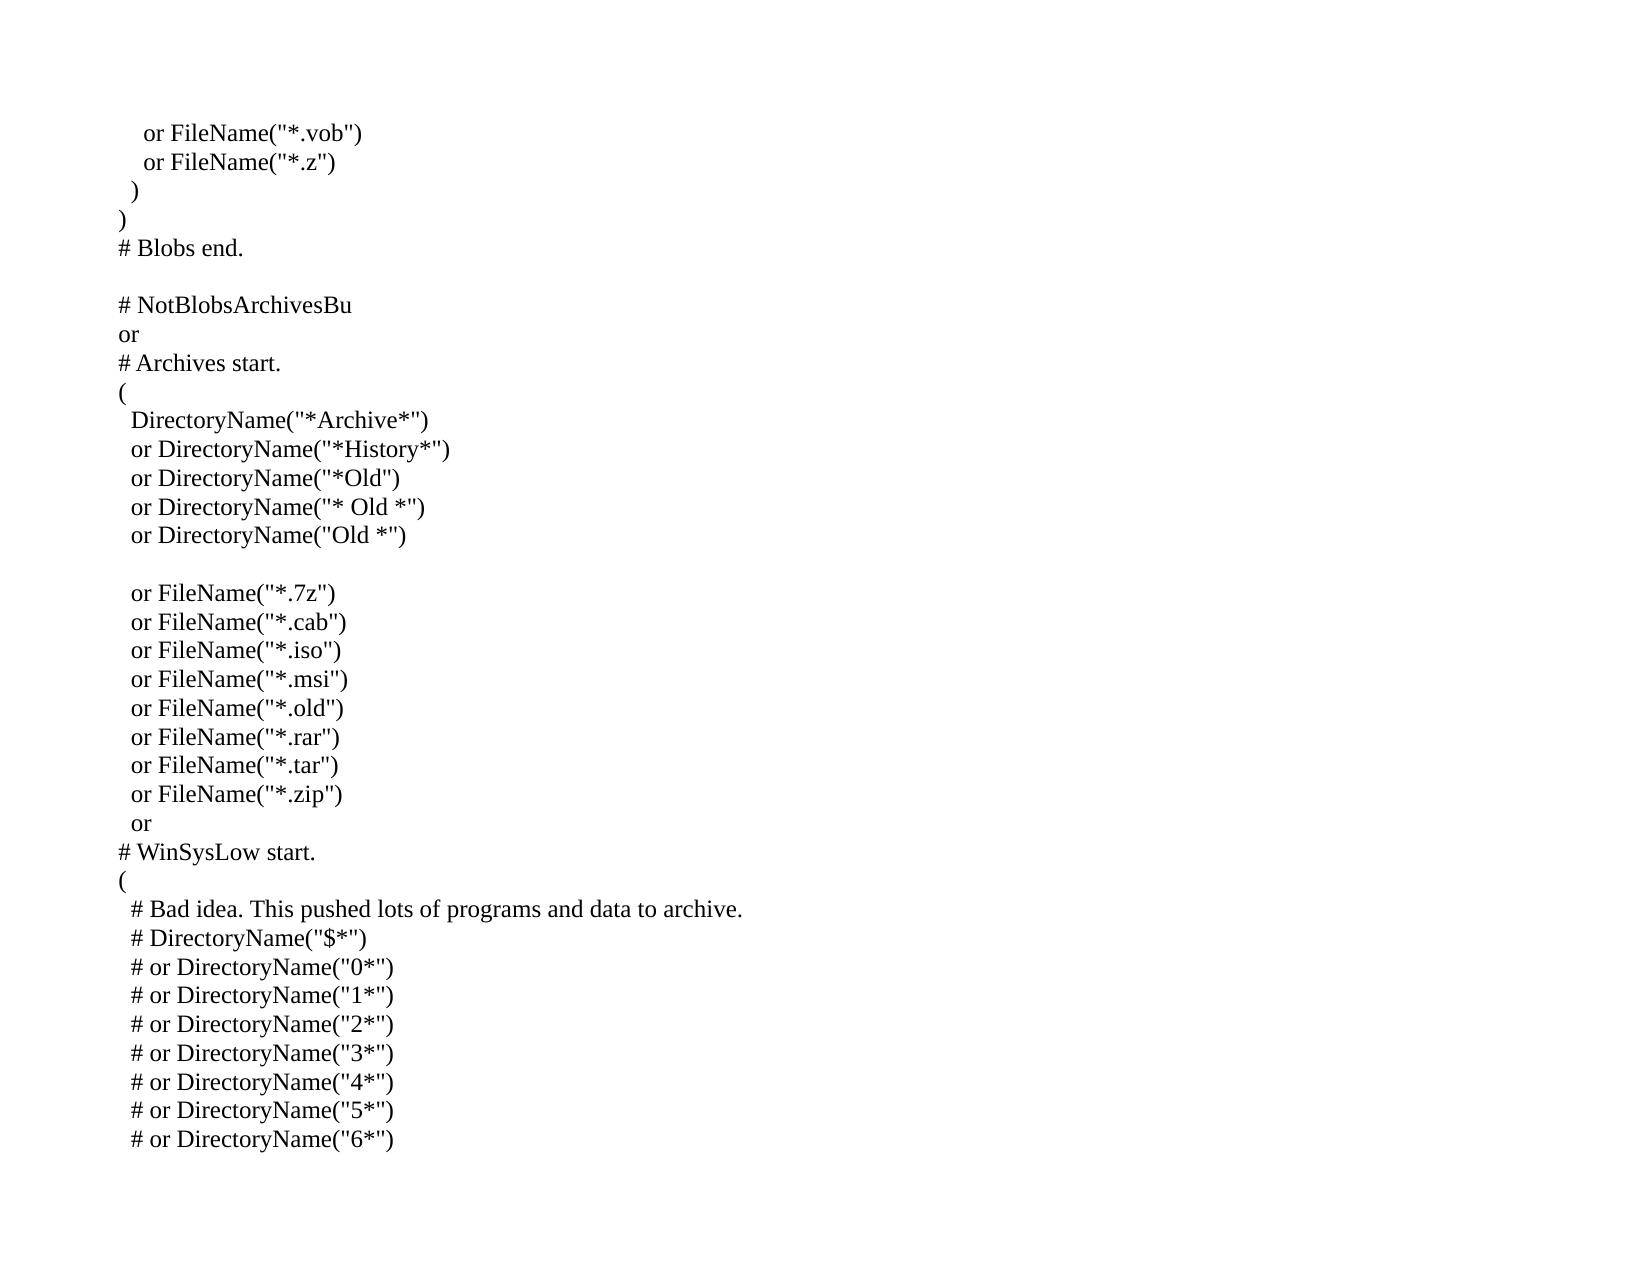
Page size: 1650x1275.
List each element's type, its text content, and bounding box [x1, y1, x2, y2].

text or FileName("*.msi") [118, 664, 1532, 693]
text # or DirectoryName("1*") [118, 981, 1532, 1009]
text or DirectoryName("Old *") [118, 521, 1532, 549]
text or FileName("*.cab") [118, 607, 1532, 636]
text # or DirectoryName("2*") [118, 1009, 1532, 1038]
text or FileName("*.iso") [118, 636, 1532, 664]
text # or DirectoryName("4*") [118, 1067, 1532, 1096]
text or FileName("*.z") [118, 147, 1532, 176]
text ( [118, 866, 1532, 894]
text # WinSysLow start. [118, 837, 1532, 866]
text or DirectoryName("*Old") [118, 463, 1532, 492]
text or [118, 319, 1532, 348]
text or FileName("*.7z") [118, 578, 1532, 607]
text ) [118, 176, 1532, 204]
text ) [118, 204, 1532, 233]
text # Blobs end. [118, 233, 1532, 262]
text # or DirectoryName("5*") [118, 1096, 1532, 1124]
text # DirectoryName("$*") [118, 923, 1532, 952]
text or FileName("*.tar") [118, 751, 1532, 779]
text # Archives start. [118, 348, 1532, 377]
text # or DirectoryName("0*") [118, 952, 1532, 981]
text or FileName("*.zip") [118, 779, 1532, 808]
text or DirectoryName("* Old *") [118, 492, 1532, 521]
text # NotBlobsArchivesBu [118, 291, 1532, 319]
text or FileName("*.rar") [118, 722, 1532, 751]
text # or DirectoryName("6*") [118, 1124, 1532, 1153]
text or FileName("*.vob") [118, 118, 1532, 147]
text ( [118, 377, 1532, 406]
text or FileName("*.old") [118, 693, 1532, 722]
text DirectoryName("*Archive*") [118, 406, 1532, 434]
text # or DirectoryName("3*") [118, 1038, 1532, 1067]
text or [118, 808, 1532, 837]
text # Bad idea. This pushed lots of programs and data to archive. [118, 894, 1532, 923]
text or DirectoryName("*History*") [118, 434, 1532, 463]
